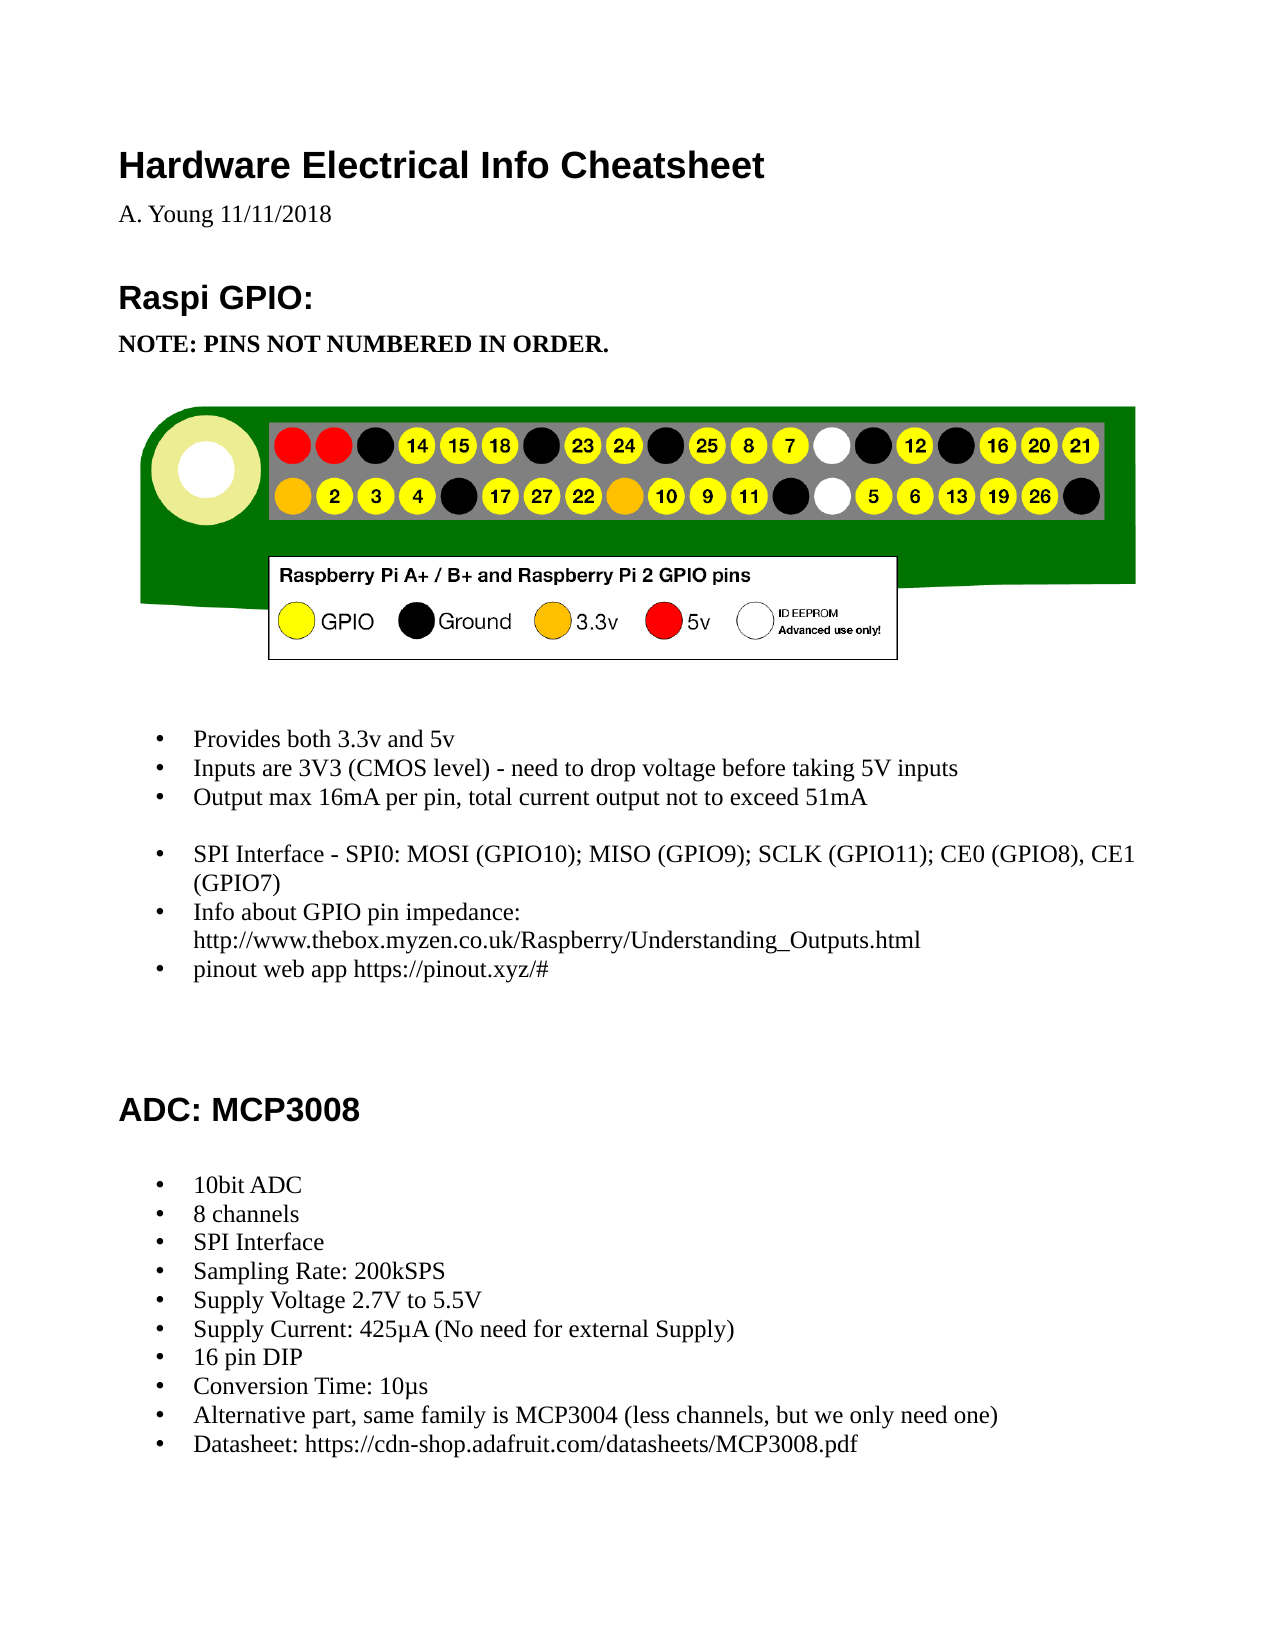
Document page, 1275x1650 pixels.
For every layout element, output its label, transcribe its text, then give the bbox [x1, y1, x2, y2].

list Supply Current: 425µA (No need for external Supply) [156, 1314, 1157, 1342]
list SPI Interface [156, 1227, 1157, 1256]
list Conversion Time: 10µs [156, 1371, 1157, 1400]
list Inputs are 3V3 (CMOS level) - need to drop voltage before taking 5V inputs [156, 753, 1157, 782]
list SPI Interface - SPI0: MOSI (GPIO10); MISO (GPIO9); SCLK (GPIO11); CE0 (GPIO8), CE1 (GPIO7) [156, 839, 1157, 897]
list Datasheet: https://cdn-shop.adafruit.com/datasheets/MCP3008.pdf [156, 1429, 1157, 1457]
picture [118, 386, 1157, 696]
list Provides both 3.3v and 5v [156, 724, 1157, 753]
list 10bit ADC [156, 1170, 1157, 1199]
list 16 pin DIP [156, 1342, 1157, 1371]
list Alternative part, same family is MCP3004 (less channels, but we only need one) [156, 1400, 1157, 1429]
list pinout web app https://pinout.xyz/# [156, 954, 1157, 983]
list Supply Voltage 2.7V to 5.5V [156, 1285, 1157, 1314]
list Output max 16mA per pin, total current output not to exceed 51mA [156, 782, 1157, 811]
subtitle Raspi GPIO: [118, 278, 1157, 316]
text NOTE: PINS NOT NUMBERED IN ORDER. [118, 329, 1157, 357]
list Info about GPIO pin impedance: http://www.thebox.myzen.co.uk/Raspberry/Understanding_Outputs.html [156, 897, 1157, 954]
list 8 channels [156, 1199, 1157, 1227]
subtitle Hardware Electrical Info Cheatsheet [118, 143, 1157, 187]
subtitle ADC: MCP3008 [118, 1090, 1157, 1129]
text A. Young 11/11/2018 [118, 199, 1157, 228]
list Sampling Rate: 200kSPS [156, 1256, 1157, 1285]
